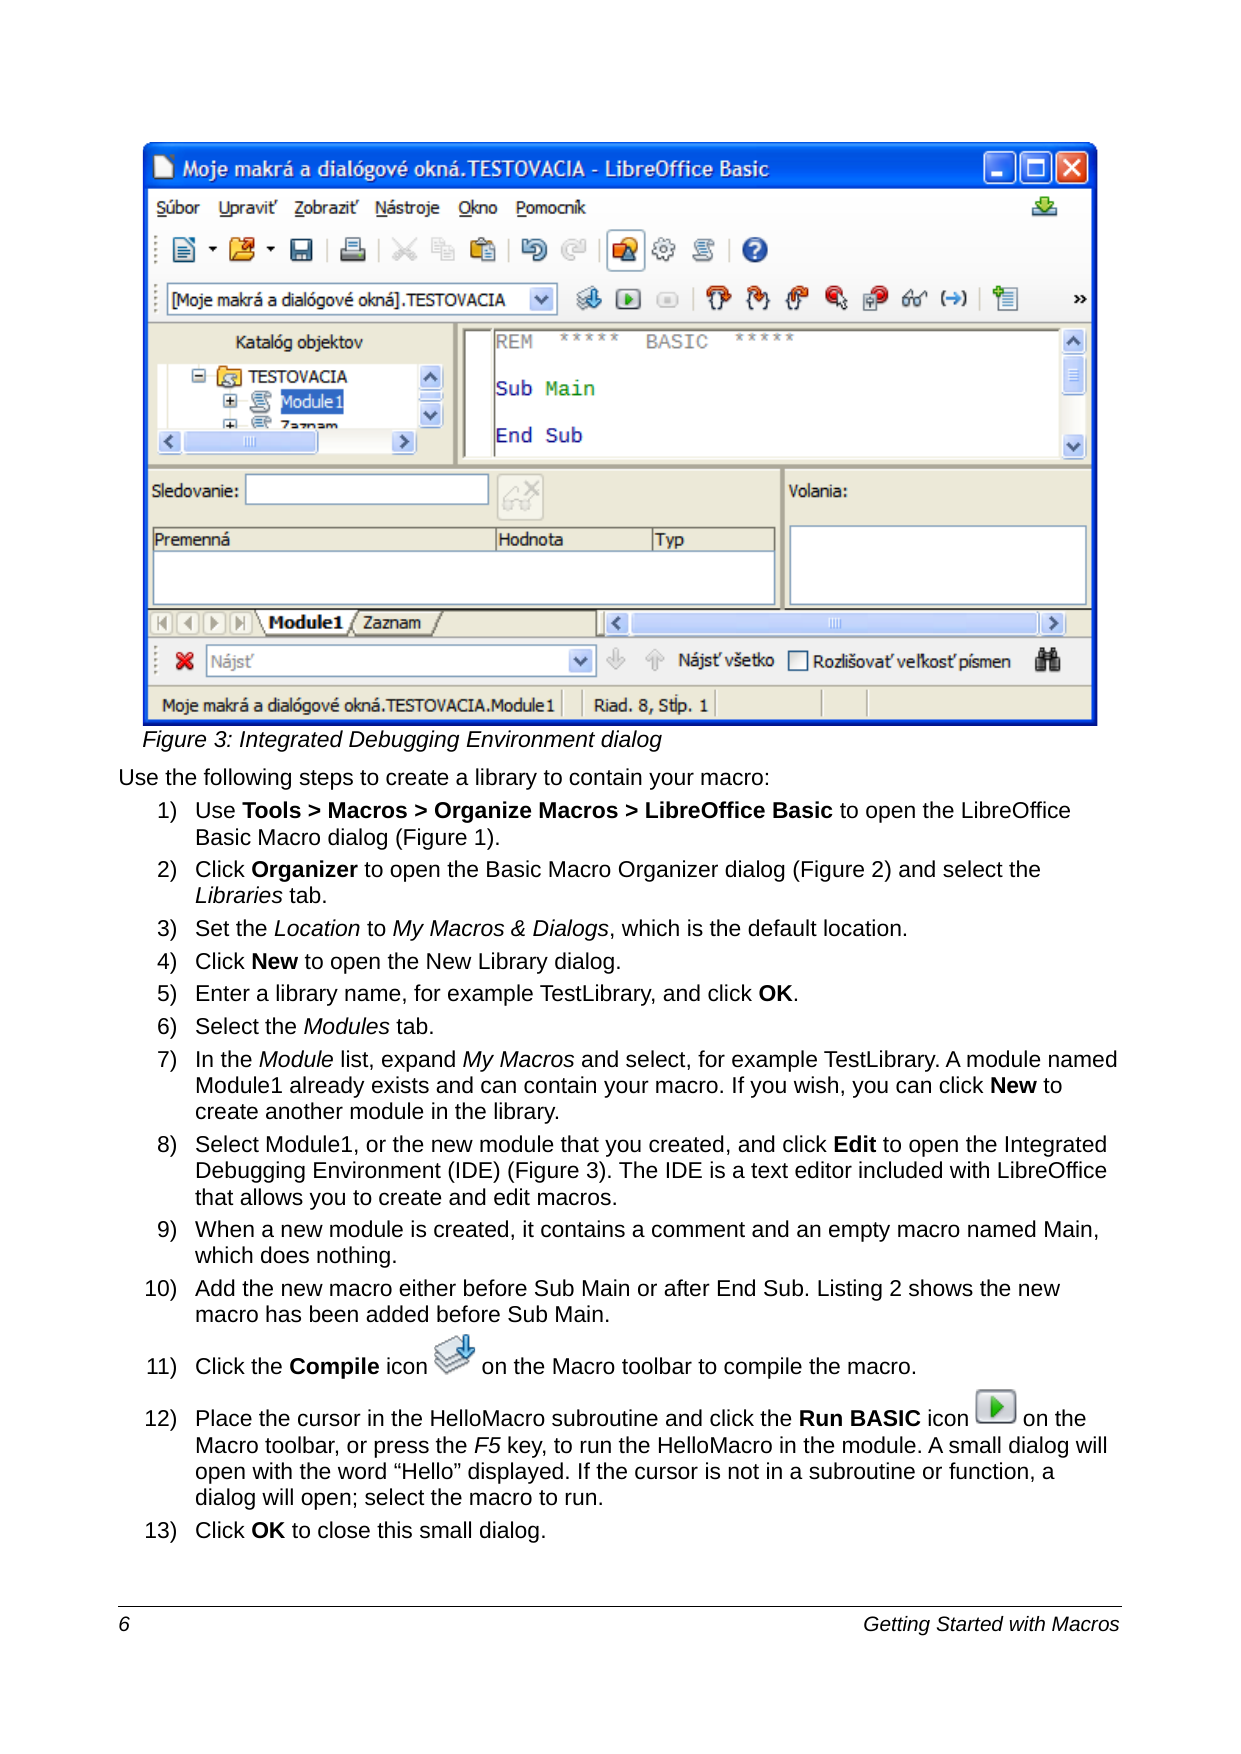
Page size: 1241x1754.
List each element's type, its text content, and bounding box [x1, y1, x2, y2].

list In the Module list, expand My Macros and select, for example TestLibrary. A module named Module1 already exists and can contain your macro. If you wish, you can click New to create another module in the library. [177, 1046, 1122, 1124]
list Click Organizer to open the Basic Macro Organizer dialog (Figure 2) and select the Libraries tab. [177, 856, 1122, 909]
list Click OK to close this small dialog. [177, 1517, 1122, 1543]
list Use Tools > Macros > Organize Macros > LibreOffice Basic to open the LibreOffice Basic Macro dialog (Figure 1). [177, 797, 1122, 850]
list Set the Location to My Macros & Dialogs, which is the default location. [177, 915, 1122, 941]
list Use the following steps to create a library to contain your macro: [118, 764, 1122, 791]
list Click the Compile icon on the Macro toolbar to compile the macro. [177, 1334, 1122, 1380]
list Click New to open the New Library dialog. [177, 948, 1122, 974]
list Enter a library name, for example TestLibrary, and click OK. [177, 980, 1122, 1007]
picture [142, 142, 1098, 726]
list Select Module1, or the new module that you created, and click Edit to open the Integrated Debugging Environment (IDE) (Figure 3). The IDE is a text editor included with LibreOffice that allows you to create and edit macros. [177, 1131, 1122, 1210]
picture [975, 1386, 1017, 1427]
list When a new module is created, it contains a comment and an empty macro named Main, which does nothing. [177, 1216, 1122, 1269]
picture [434, 1334, 476, 1375]
list Place the cursor in the HelloMacro subroutine and click the Run BASIC icon on the Macro toolbar, or press the F5 key, to run the HelloMacro in the module. A small dialog will open with the word “Hello” displayed. If the cursor is not in a subroutine or function, a dialog will open; select the macro to run. [177, 1386, 1122, 1511]
list Select the Modules tab. [177, 1013, 1122, 1039]
list Add the new macro either before Sub Main or after End Sub. Listing 2 shows the new macro has been added before Sub Main. [177, 1275, 1122, 1328]
text Figure 3: Integrated Debugging Environment dialog [142, 726, 1098, 752]
